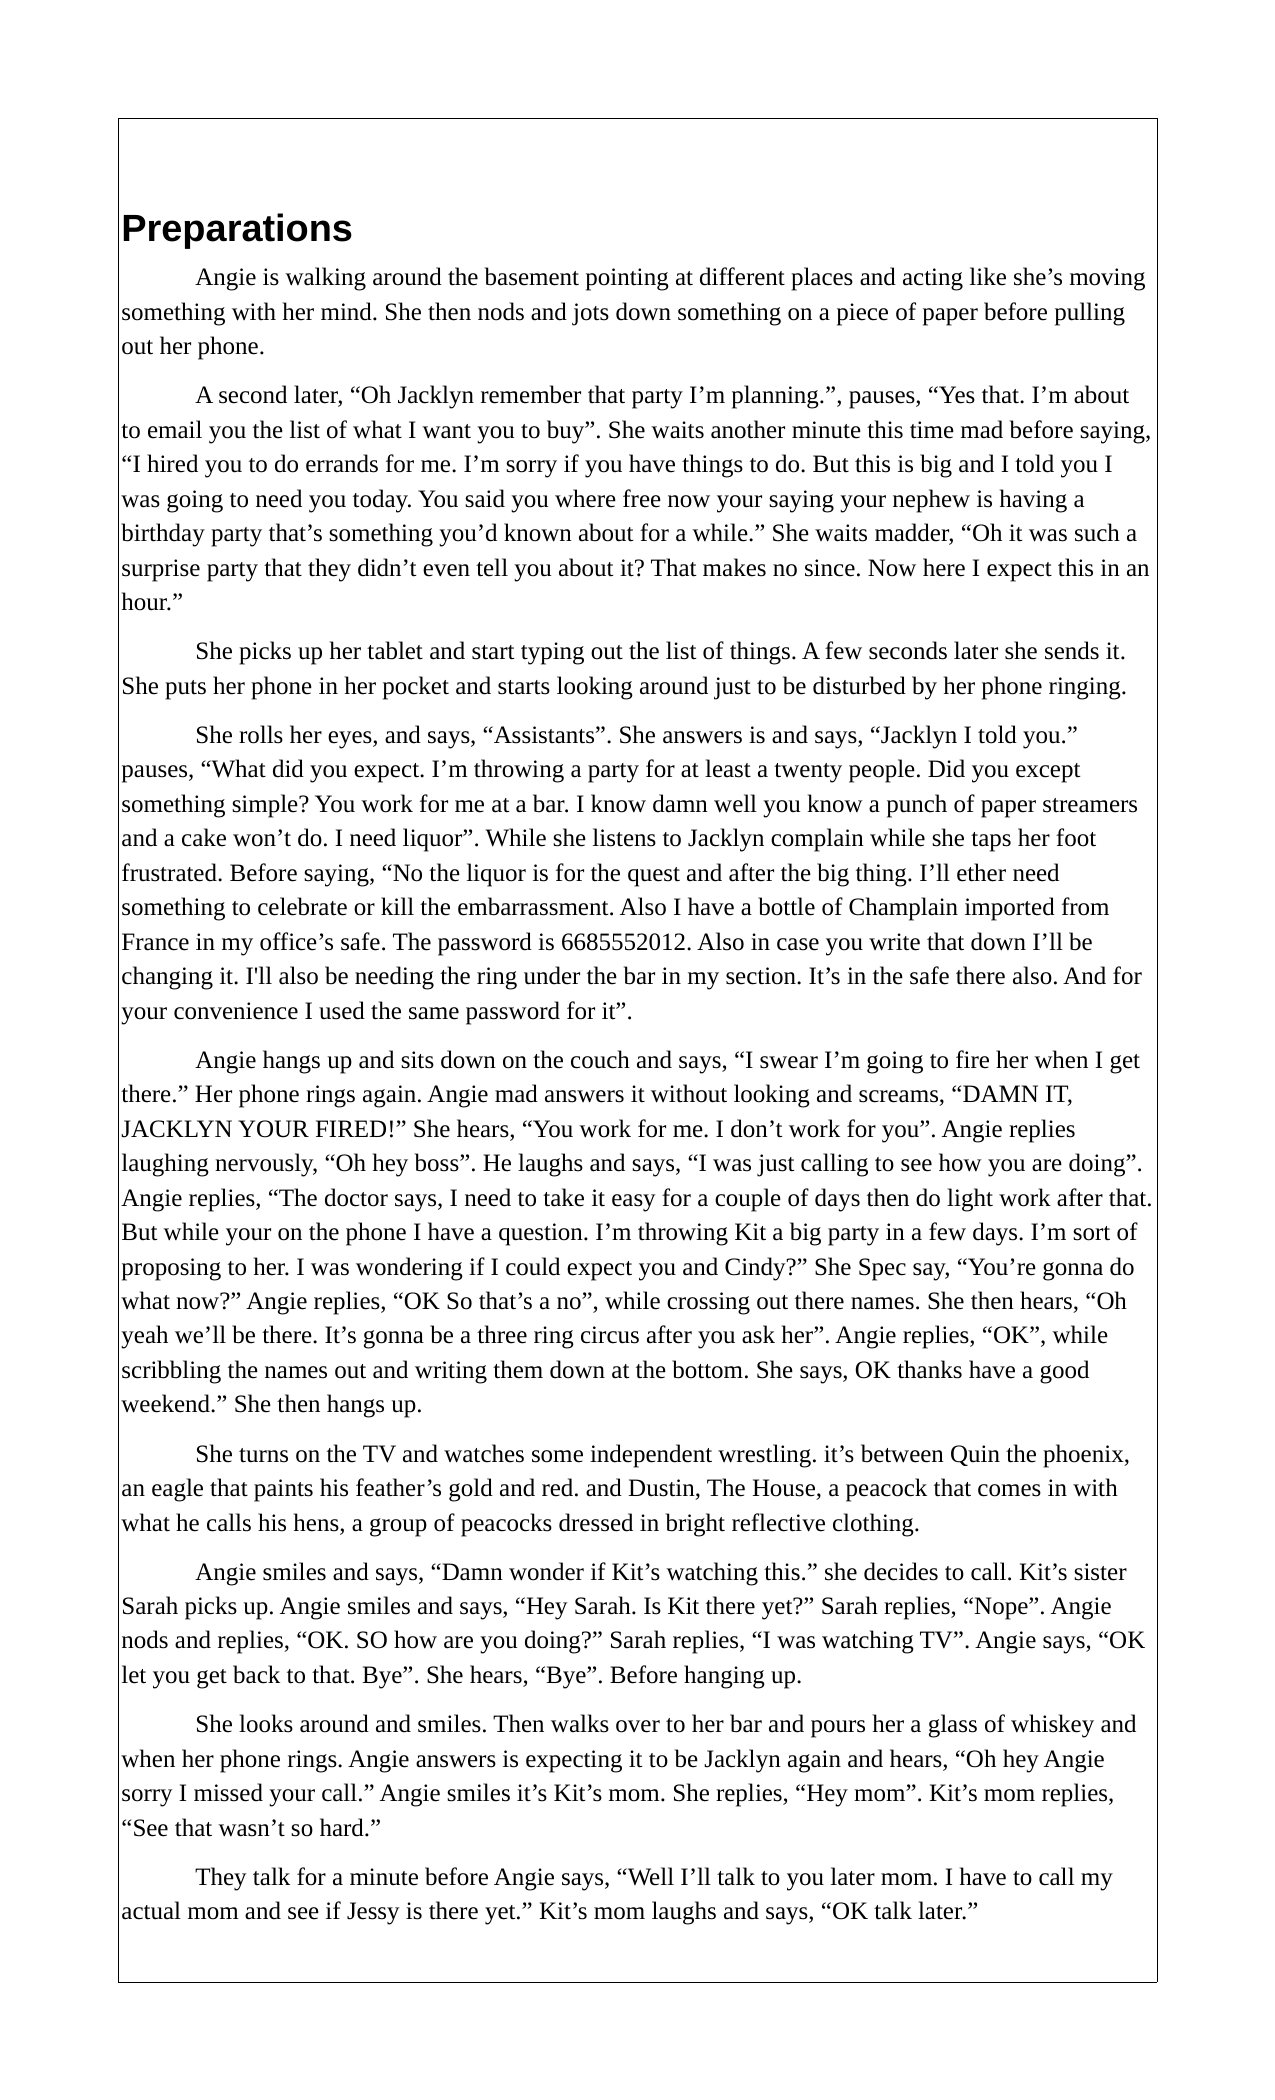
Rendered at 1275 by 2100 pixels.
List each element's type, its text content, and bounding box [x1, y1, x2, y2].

text She looks around and smiles. Then walks over to her bar and pours her a glass of whiskey and when her phone rings. Angie answers is expecting it to be Jacklyn again and hears, “Oh hey Angie sorry I missed your call.” Angie smiles it’s Kit’s mom. She replies, “Hey mom”. Kit’s mom replies, “See that wasn’t so hard.” [121, 1709, 1154, 1841]
text A second later, “Oh Jacklyn remember that party I’m planning.”, pauses, “Yes that. I’m about to email you the list of what I want you to buy”. She waits another minute this time mad before saying, “I hired you to do errands for me. I’m sorry if you have things to do. But this is big and I told you I was going to need you today. You said you where free now your saying your nephew is having a birthday party that’s something you’d known about for a while.” She waits madder, “Oh it was such a surprise party that they didn’t even tell you about it? That makes no since. Now here I expect this in an hour.” [121, 380, 1154, 616]
text Angie smiles and says, “Damn wonder if Kit’s watching this.” she decides to call. Kit’s sister Sarah picks up. Angie smiles and says, “Hey Sarah. Is Kit there yet?” Sarah replies, “Nope”. Angie nods and replies, “OK. SO how are you doing?” Sarah replies, “I was watching TV”. Angie says, “OK let you get back to that. Bye”. She hears, “Bye”. Before hanging up. [121, 1557, 1154, 1689]
text They talk for a minute before Angie says, “Well I’ll talk to you later mom. I have to call my actual mom and see if Jessy is there yet.” Kit’s mom laughs and says, “OK talk later.” [121, 1862, 1154, 1925]
text Angie hangs up and sits down on the couch and says, “I swear I’m going to fire her when I get there.” Her phone rings again. Angie mad answers it without looking and screams, “DAMN IT, JACKLYN YOUR FIRED!” She hears, “You work for me. I don’t work for you”. Angie replies laughing nervously, “Oh hey boss”. He laughs and says, “I was just calling to see how you are doing”. Angie replies, “The doctor says, I need to take it easy for a couple of days then do light work after that. But while your on the phone I have a question. I’m throwing Kit a big party in a few days. I’m sort of proposing to her. I was wondering if I could expect you and Cindy?” She Spec say, “You’re gonna do what now?” Angie replies, “OK So that’s a no”, while crossing out there names. She then hears, “Oh yeah we’ll be there. It’s gonna be a three ring circus after you ask her”. Angie replies, “OK”, while scribbling the names out and writing them down at the bottom. She says, OK thanks have a good weekend.” She then hangs up. [121, 1045, 1154, 1418]
subtitle Preparations [121, 206, 1154, 250]
text She rolls her eyes, and says, “Assistants”. She answers is and says, “Jacklyn I told you.” pauses, “What did you expect. I’m throwing a party for at least a twenty people. Did you except something simple? You work for me at a bar. I know damn well you know a punch of paper streamers and a cake won’t do. I need liquor”. While she listens to Jacklyn complain while she taps her foot frustrated. Before saying, “No the liquor is for the quest and after the big thing. I’ll ether need something to celebrate or kill the embarrassment. Also I have a bottle of Champlain imported from France in my office’s safe. The password is 6685552012. Also in case you write that down I’ll be changing it. I'll also be needing the ring under the bar in my section. It’s in the safe there also. And for your convenience I used the same password for it”. [121, 720, 1154, 1024]
text She turns on the TV and watches some independent wrestling. it’s between Quin the phoenix, an eagle that paints his feather’s gold and red. and Dustin, The House, a peacock that comes in with what he calls his hens, a group of peacocks dressed in bright reflective clothing. [121, 1439, 1154, 1536]
text Angie is walking around the basement pointing at different places and acting like she’s moving something with her mind. She then nods and jots down something on a piece of paper before pulling out her phone. [121, 262, 1154, 360]
text She picks up her tablet and start typing out the list of things. A few seconds later she sends it. She puts her phone in her pocket and starts looking around just to be disturbed by her phone ringing. [121, 636, 1154, 699]
